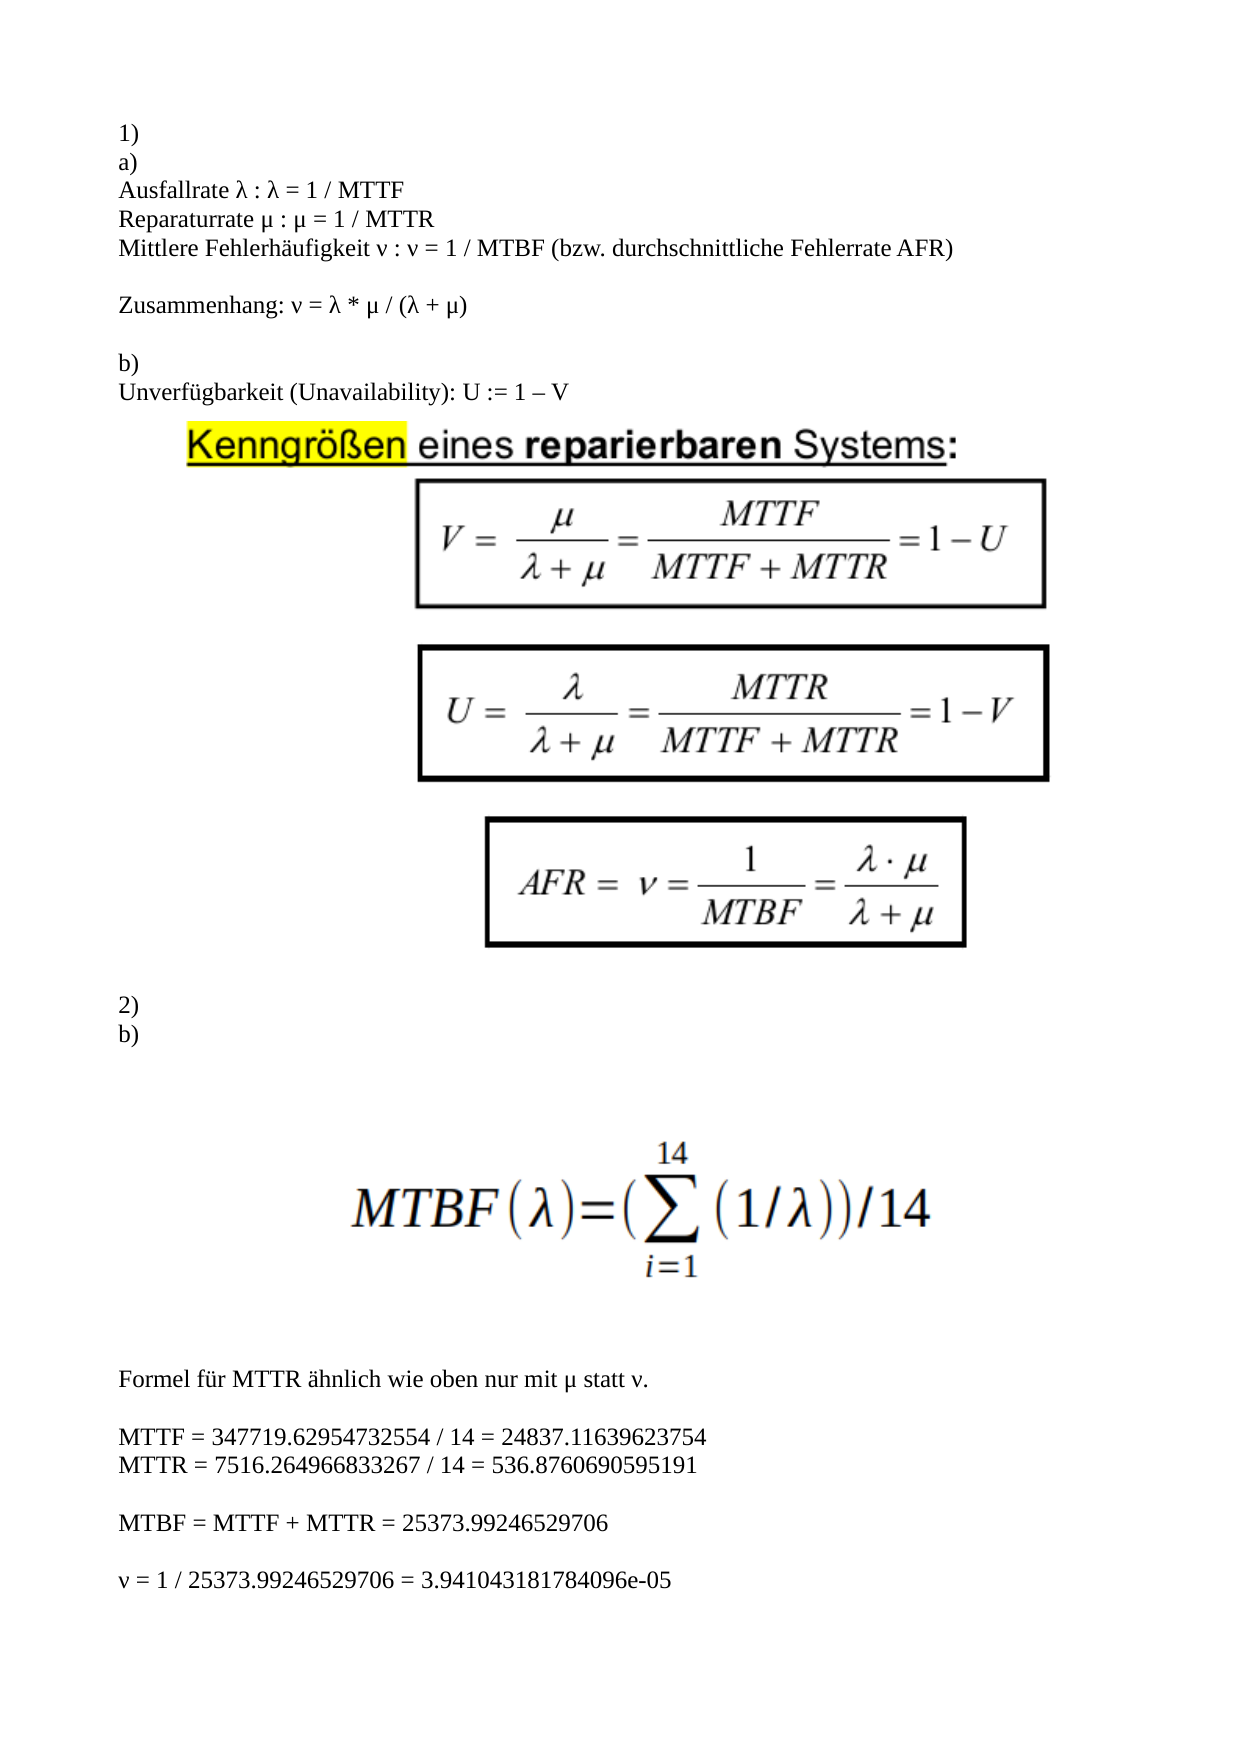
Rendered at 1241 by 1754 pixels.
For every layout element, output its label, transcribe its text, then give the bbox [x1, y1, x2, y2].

text ν = 1 / 25373.99246529706 = 3.941043181784096e-05 [118, 1566, 1122, 1594]
text Ausfallrate λ : λ = 1 / MTTF [118, 176, 1122, 204]
picture [277, 1076, 963, 1315]
text b) [118, 348, 1122, 377]
text Reparaturrate μ : μ = 1 / MTTR [118, 204, 1122, 233]
text b) [118, 1019, 1122, 1048]
text MTTR = 7516.264966833267 / 14 = 536.8760690595191 [118, 1451, 1122, 1479]
text 1) [118, 118, 1122, 147]
text 2) [118, 991, 1122, 1019]
text Formel für MTTR ähnlich wie oben nur mit μ statt ν. [118, 1364, 1122, 1393]
text MTBF = MTTF + MTTR = 25373.99246529706 [118, 1508, 1122, 1537]
text MTTF = 347719.62954732554 / 14 = 24837.11639623754 [118, 1422, 1122, 1451]
text Mittlere Fehlerhäufigkeit ν : ν = 1 / MTBF (bzw. durchschnittliche Fehlerrate AFR) [118, 233, 1122, 262]
text Zusammenhang: ν = λ * μ / (λ + μ) [118, 291, 1122, 319]
text Unverfügbarkeit (Unavailability): U := 1 – V [118, 377, 1122, 406]
picture [185, 421, 1056, 962]
text a) [118, 147, 1122, 176]
